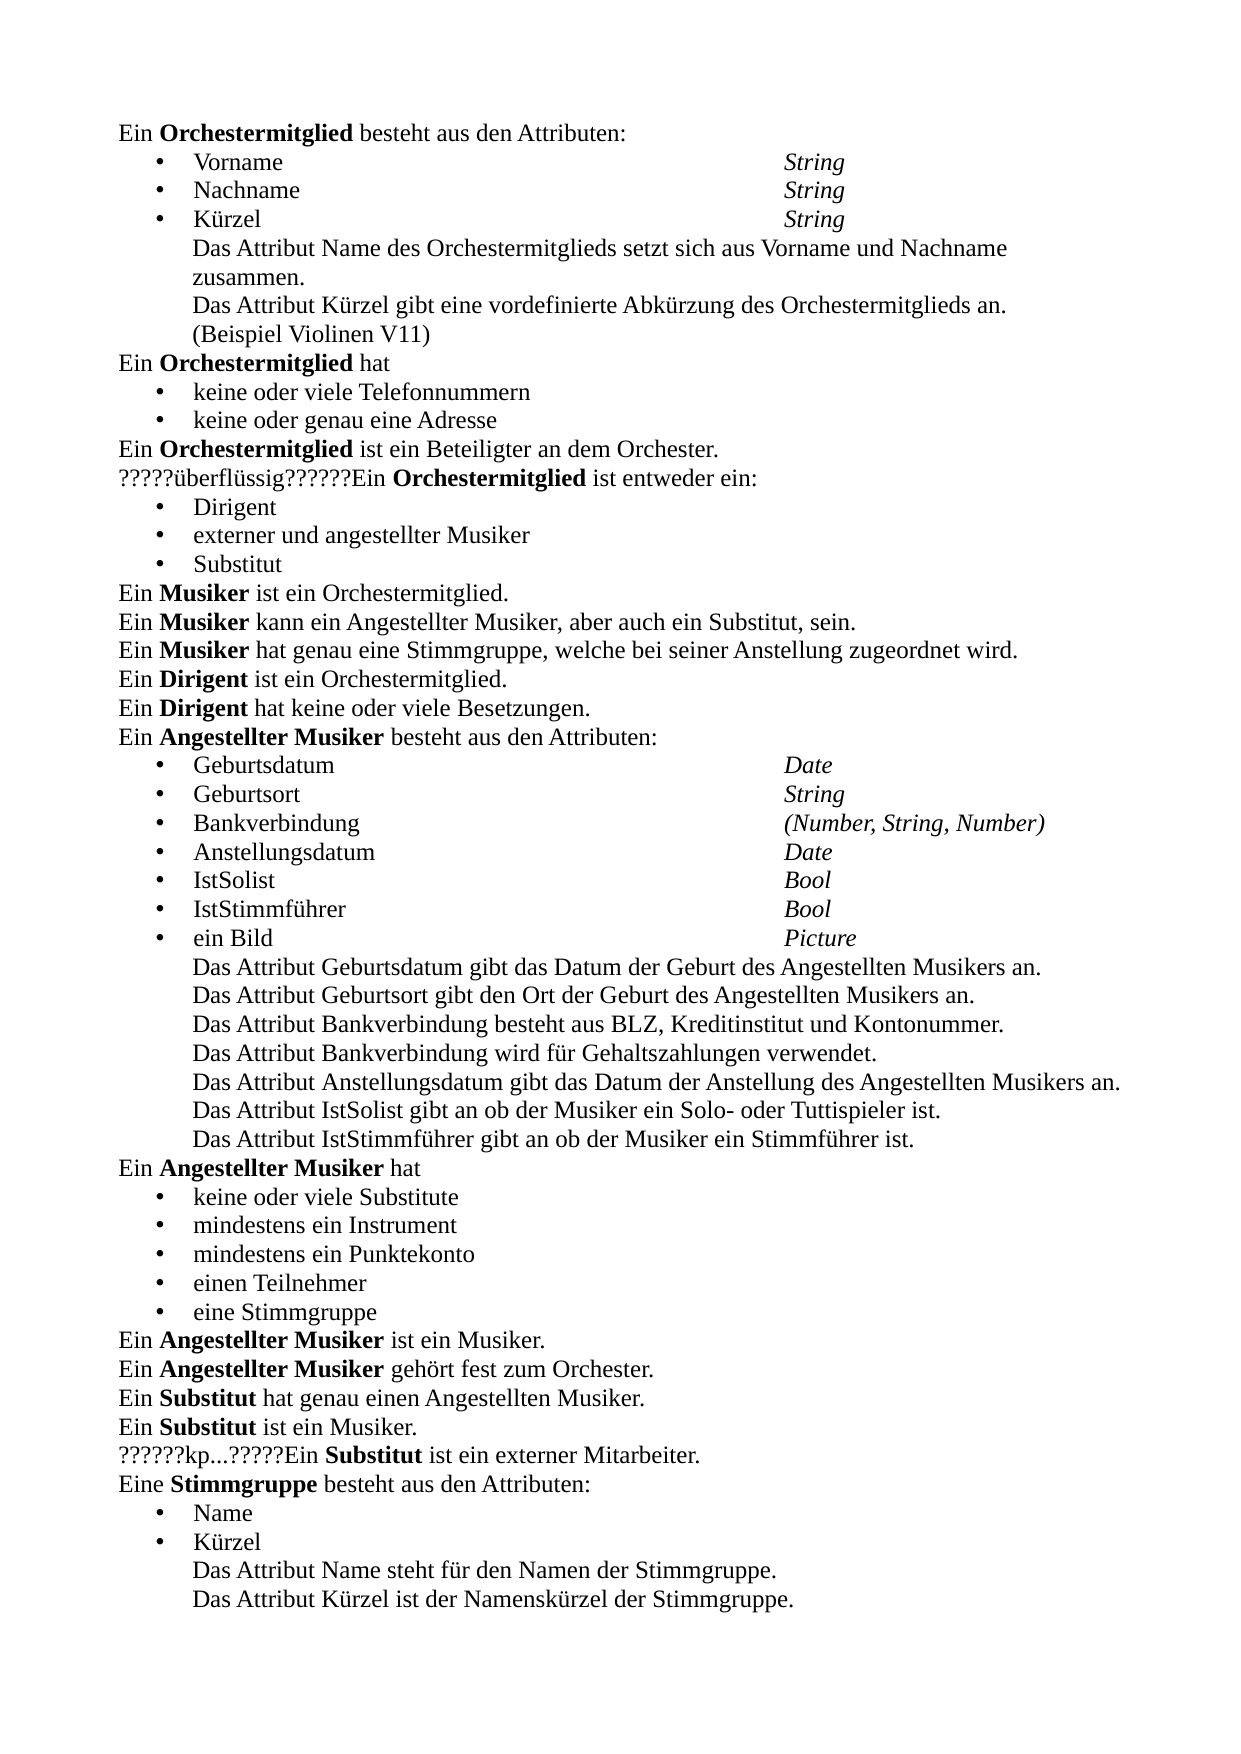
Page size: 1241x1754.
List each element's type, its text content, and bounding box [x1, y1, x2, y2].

list mindestens ein Instrument [156, 1211, 1122, 1239]
text Das Attribut Geburtsdatum gibt das Datum der Geburt des Angestellten Musikers an. [118, 952, 1122, 981]
text Eine Stimmgruppe besteht aus den Attributen: [118, 1469, 1122, 1498]
list Substitut [156, 549, 1122, 578]
list Dirigent [156, 492, 1122, 521]
text Das Attribut Geburtsort gibt den Ort der Geburt des Angestellten Musikers an. [118, 981, 1122, 1009]
list einen Teilnehmer [156, 1268, 1122, 1297]
list Vorname String [156, 147, 1122, 176]
text Ein Angestellter Musiker hat [118, 1153, 1122, 1182]
text ?????überflüssig??????Ein Orchestermitglied ist entweder ein: [118, 463, 1122, 492]
text Ein Orchestermitglied hat [118, 348, 1122, 377]
text Ein Substitut ist ein Musiker. [118, 1412, 1122, 1441]
text Das Attribut Bankverbindung wird für Gehaltszahlungen verwendet. [118, 1038, 1122, 1067]
text Ein Musiker kann ein Angestellter Musiker, aber auch ein Substitut, sein. [118, 607, 1122, 636]
text Das Attribut Anstellungsdatum gibt das Datum der Anstellung des Angestellten Musikers an. [118, 1067, 1122, 1096]
list keine oder viele Substitute [156, 1182, 1122, 1211]
text Das Attribut Kürzel gibt eine vordefinierte Abkürzung des Orchestermitglieds an. [118, 291, 1122, 319]
list ein Bild Picture [156, 923, 1122, 952]
list eine Stimmgruppe [156, 1297, 1122, 1326]
text Ein Orchestermitglied besteht aus den Attributen: [118, 118, 1122, 147]
text Das Attribut Name des Orchestermitglieds setzt sich aus Vorname und Nachname zusammen. [118, 233, 1122, 291]
text Ein Musiker ist ein Orchestermitglied. [118, 578, 1122, 607]
text Das Attribut Name steht für den Namen der Stimmgruppe. [118, 1556, 1122, 1584]
text Das Attribut IstStimmführer gibt an ob der Musiker ein Stimmführer ist. [118, 1124, 1122, 1153]
list Kürzel [156, 1527, 1122, 1556]
text Ein Angestellter Musiker ist ein Musiker. [118, 1326, 1122, 1354]
text Ein Musiker hat genau eine Stimmgruppe, welche bei seiner Anstellung zugeordnet wird. [118, 636, 1122, 664]
list mindestens ein Punktekonto [156, 1239, 1122, 1268]
list Geburtsort String [156, 779, 1122, 808]
list keine oder genau eine Adresse [156, 406, 1122, 434]
list Bankverbindung (Number, String, Number) [156, 808, 1122, 837]
text Ein Dirigent hat keine oder viele Besetzungen. [118, 693, 1122, 722]
list Name [156, 1498, 1122, 1527]
text Ein Orchestermitglied ist ein Beteiligter an dem Orchester. [118, 434, 1122, 463]
list externer und angestellter Musiker [156, 521, 1122, 549]
text ??????kp...?????Ein Substitut ist ein externer Mitarbeiter. [118, 1441, 1122, 1469]
list keine oder viele Telefonnummern [156, 377, 1122, 406]
text Ein Angestellter Musiker gehört fest zum Orchester. [118, 1354, 1122, 1383]
text Ein Dirigent ist ein Orchestermitglied. [118, 664, 1122, 693]
list IstStimmführer Bool [156, 894, 1122, 923]
text Das Attribut Kürzel ist der Namenskürzel der Stimmgruppe. [118, 1584, 1122, 1613]
list Geburtsdatum Date [156, 751, 1122, 779]
text Das Attribut Bankverbindung besteht aus BLZ, Kreditinstitut und Kontonummer. [118, 1009, 1122, 1038]
text (Beispiel Violinen V11) [118, 319, 1122, 348]
list Nachname String [156, 176, 1122, 204]
list Kürzel String [156, 204, 1122, 233]
text Ein Angestellter Musiker besteht aus den Attributen: [118, 722, 1122, 751]
list IstSolist Bool [156, 866, 1122, 894]
text Ein Substitut hat genau einen Angestellten Musiker. [118, 1383, 1122, 1412]
text Das Attribut IstSolist gibt an ob der Musiker ein Solo- oder Tuttispieler ist. [118, 1096, 1122, 1124]
list Anstellungsdatum Date [156, 837, 1122, 866]
